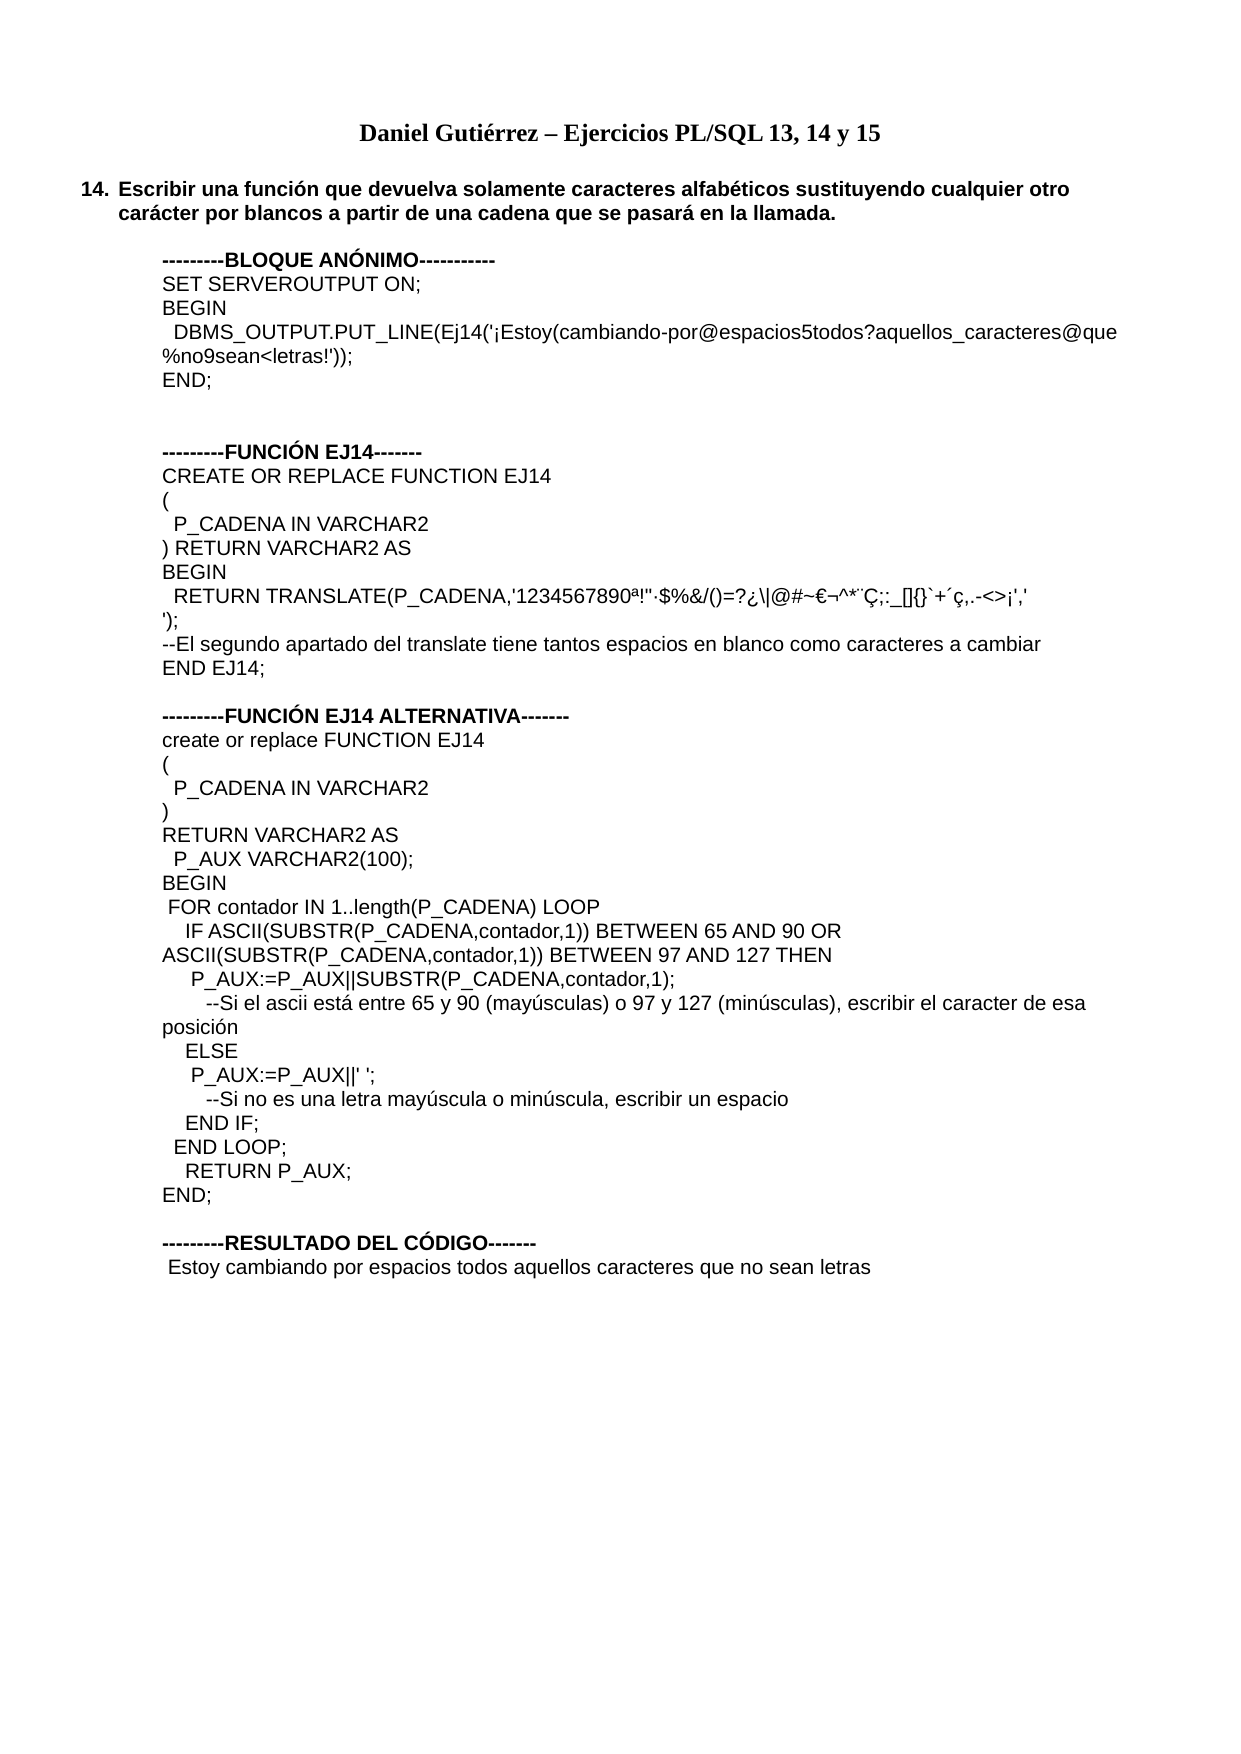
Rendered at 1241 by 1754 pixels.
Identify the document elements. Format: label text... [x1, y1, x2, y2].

text ---------FUNCIÓN EJ14 ALTERNATIVA------- [162, 703, 1122, 727]
text ) [162, 799, 1122, 823]
text RETURN VARCHAR2 AS [162, 823, 1122, 847]
text --El segundo apartado del translate tiene tantos espacios en blanco como caracteres a cambiar [162, 632, 1122, 656]
text CREATE OR REPLACE FUNCTION EJ14 [162, 464, 1122, 488]
text --Si no es una letra mayúscula o minúscula, escribir un espacio [162, 1087, 1122, 1111]
text ---------FUNCIÓN EJ14------- [162, 440, 1122, 464]
text ( [162, 751, 1122, 775]
text END; [162, 368, 1122, 392]
text P_CADENA IN VARCHAR2 [162, 512, 1122, 536]
text SET SERVEROUTPUT ON; [162, 272, 1122, 296]
text P_AUX:=P_AUX||' '; [162, 1063, 1122, 1087]
text ---------BLOQUE ANÓNIMO----------- [162, 248, 1122, 272]
text END IF; [162, 1111, 1122, 1135]
text P_AUX:=P_AUX||SUBSTR(P_CADENA,contador,1); [162, 967, 1122, 991]
text BEGIN [162, 296, 1122, 320]
text IF ASCII(SUBSTR(P_CADENA,contador,1)) BETWEEN 65 AND 90 OR ASCII(SUBSTR(P_CADENA,contador,1)) BETWEEN 97 AND 127 THEN [162, 919, 1122, 967]
text FOR contador IN 1..length(P_CADENA) LOOP [162, 895, 1122, 919]
text BEGIN [162, 871, 1122, 895]
text DBMS_OUTPUT.PUT_LINE(Ej14('¡Estoy(cambiando-por@espacios5todos?aquellos_caracteres@que%no9sean<letras!')); [162, 320, 1122, 368]
text P_AUX VARCHAR2(100); [162, 847, 1122, 871]
text END EJ14; [162, 656, 1122, 679]
text RETURN P_AUX; [162, 1159, 1122, 1183]
text END LOOP; [162, 1135, 1122, 1159]
text ---------RESULTADO DEL CÓDIGO------- [162, 1231, 1122, 1254]
text RETURN TRANSLATE(P_CADENA,'1234567890ª!"·$%&/()=?¿\|@#~€¬^*¨Ç;:_[]{}`+´ç,.-<>¡',' '); [162, 584, 1122, 632]
text Estoy cambiando por espacios todos aquellos caracteres que no sean letras [162, 1254, 1122, 1278]
text ELSE [162, 1039, 1122, 1063]
text BEGIN [162, 560, 1122, 584]
text ) RETURN VARCHAR2 AS [162, 536, 1122, 560]
text ( [162, 488, 1122, 512]
text --Si el ascii está entre 65 y 90 (mayúsculas) o 97 y 127 (minúsculas), escribir el caracter de esa posición [162, 991, 1122, 1039]
text create or replace FUNCTION EJ14 [162, 727, 1122, 751]
text END; [162, 1183, 1122, 1207]
text P_CADENA IN VARCHAR2 [162, 775, 1122, 799]
list Escribir una función que devuelva solamente caracteres alfabéticos sustituyendo cualquier otro carácter por blancos a partir de una cadena que se pasará en la llamada. [81, 176, 1122, 248]
